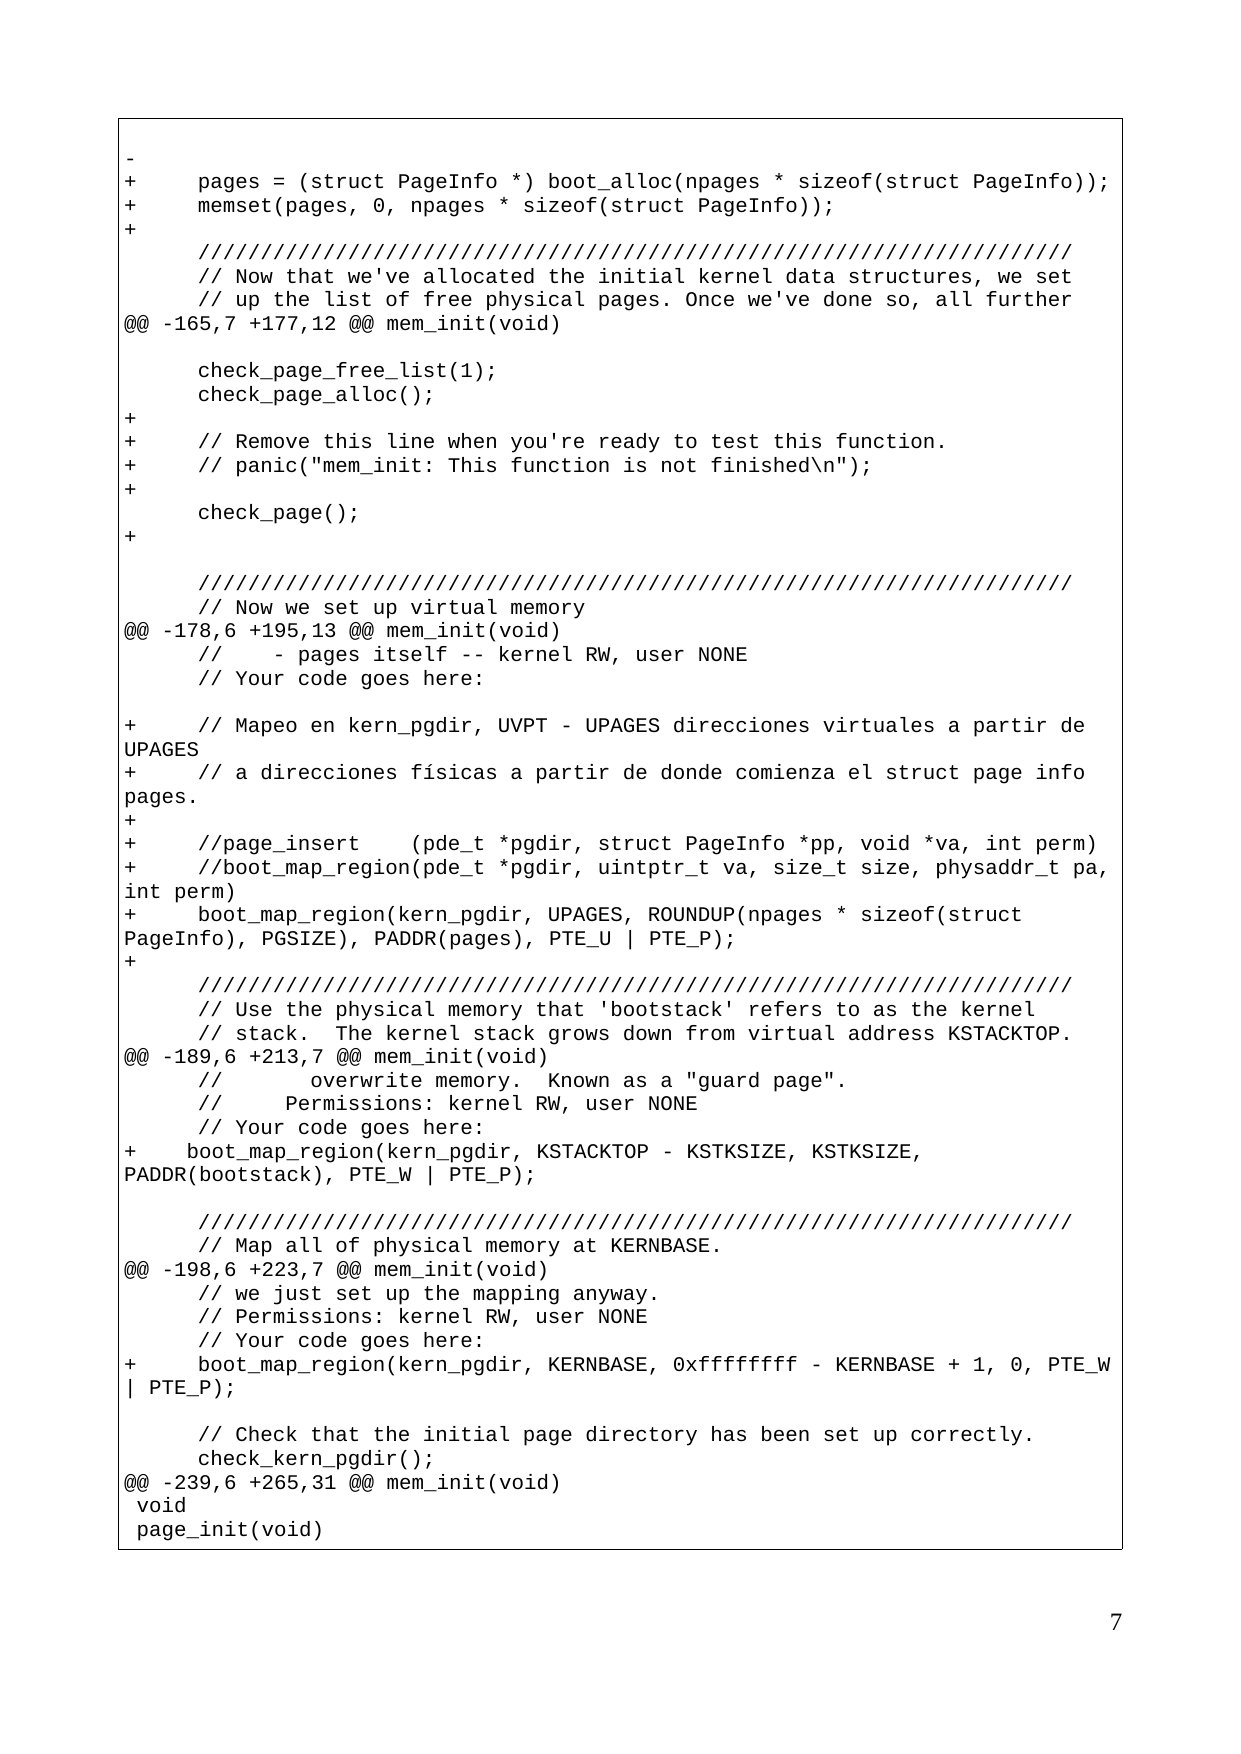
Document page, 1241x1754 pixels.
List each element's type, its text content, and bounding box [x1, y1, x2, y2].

table_header diff --git a/kern/entry.S b/kern/entry.S index 6c58826..025b11f 100644 --- a/kern/entry.S +++ b/kern/entry.S @@ -57,6 +57,13 @@ entry: # is defined in entrypgdir.c. movl $(RELOC(entry_pgdir)), %eax movl %eax, %cr3 + + # Configuro el registro cr4 + # para large pages + movl %cr4, %eax + orl $(CR4_PSE), %eax + movl %eax, %cr4 + # Turn on paging. movl %cr0, %eax orl $(CR0_PE|CR0_PG|CR0_WP), %eax diff --git a/kern/entrypgdir.c b/kern/entrypgdir.c index 4f324d1..3c8d81c 100644 --- a/kern/entrypgdir.c +++ b/kern/entrypgdir.c @@ -21,14 +21,15 @@ __attribute__((__aligned__(PGSIZE))) pde_t entry_pgdir[NPDENTRIES] = { // Map VA's [0, 4MB) to PA's [0, 4MB) [0] - = ((uintptr_t)entry_pgtable - KERNBASE) + PTE_P, + = (0) + PTE_P + PTE_PS, // Map VA's [KERNBASE, KERNBASE+4MB) to PA's [0, 4MB) [KERNBASE>>PDXSHIFT] - = ((uintptr_t)entry_pgtable - KERNBASE) + PTE_P + PTE_W + = (0) + PTE_P + PTE_W + PTE_PS }; // Entry 0 of the page table maps to physical page 0, entry 1 to // physical page 1, etc. +#if 0 __attribute__((__aligned__(PGSIZE))) pte_t entry_pgtable[NPTENTRIES] = { 0x000000 | PTE_P | PTE_W, @@ -1056,4 +1057,4 @@ pte_t entry_pgtable[NPTENTRIES] = { 0x3fe000 | PTE_P | PTE_W, 0x3ff000 | PTE_P | PTE_W, }; - +#endif diff --git a/kern/pmap.c b/kern/pmap.c index 88608e7..b215169 100644 --- a/kern/pmap.c +++ b/kern/pmap.c @@ -106,7 +106,20 @@ boot_alloc(uint32_t n) // // LAB 2: Your code here. - return NULL; + // Están mapeados menos de 4 MB + // por lo que no podemos pedir + // más memoria que eso + if ((uintptr_t)ROUNDUP(nextfree + n, PGSIZE) > (KERNBASE + (4 << 20))) { + panic("boot_alloc: out of memory"); + } + + result = nextfree; + + if (n > 0) { + nextfree = ROUNDUP(nextfree + n, PGSIZE); + } + + return result; } // Set up a two-level page table: @@ -127,9 +140,6 @@ mem_init(void) // Find out how much memory the machine has (npages & npages_basemem). i386_detect_memory(); - // Remove this line when you're ready to test this function. - panic("mem_init: This function is not finished\n"); - ////////////////////////////////////////////////////////////////////// // create initial page directory. kern_pgdir = (pde_t *) boot_alloc(PGSIZE); @@ -154,7 +164,9 @@ mem_init(void) // to initialize all fields of each struct PageInfo to 0. // Your code goes here: - + pages = (struct PageInfo *) boot_alloc(npages * sizeof(struct PageInfo)); + memset(pages, 0, npages * sizeof(struct PageInfo)); + ////////////////////////////////////////////////////////////////////// // Now that we've allocated the initial kernel data structures, we set // up the list of free physical pages. Once we've done so, all further @@ -165,7 +177,12 @@ mem_init(void) check_page_free_list(1); check_page_alloc(); + + // Remove this line when you're ready to test this function. + // panic("mem_init: This function is not finished\n"); + check_page(); + ////////////////////////////////////////////////////////////////////// // Now we set up virtual memory @@ -178,6 +195,13 @@ mem_init(void) // - pages itself -- kernel RW, user NONE // Your code goes here: + // Mapeo en kern_pgdir, UVPT - UPAGES direcciones virtuales a partir de UPAGES + // a direcciones físicas a partir de donde comienza el struct page info pages. + + //page_insert (pde_t *pgdir, struct PageInfo *pp, void *va, int perm) + //boot_map_region(pde_t *pgdir, uintptr_t va, size_t size, physaddr_t pa, int perm) + boot_map_region(kern_pgdir, UPAGES, ROUNDUP(npages * sizeof(struct PageInfo), PGSIZE), PADDR(pages), PTE_U | PTE_P); + ////////////////////////////////////////////////////////////////////// // Use the physical memory that 'bootstack' refers to as the kernel // stack. The kernel stack grows down from virtual address KSTACKTOP. @@ -189,6 +213,7 @@ mem_init(void) // overwrite memory. Known as a "guard page". // Permissions: kernel RW, user NONE // Your code goes here: + boot_map_region(kern_pgdir, KSTACKTOP - KSTKSIZE, KSTKSIZE, PADDR(bootstack), PTE_W | PTE_P); ////////////////////////////////////////////////////////////////////// // Map all of physical memory at KERNBASE. @@ -198,6 +223,7 @@ mem_init(void) // we just set up the mapping anyway. // Permissions: kernel RW, user NONE // Your code goes here: + boot_map_region(kern_pgdir, KERNBASE, 0xffffffff - KERNBASE + 1, 0, PTE_W | PTE_P); // Check that the initial page directory has been set up correctly. check_kern_pgdir(); @@ -239,6 +265,31 @@ mem_init(void) void page_init(void) { + // Hay paginas prohibidas y paginas libres. + // Las páginas prohibidas son todas las que ya estan ocupadas hasta este punto. + // Mas las que se indiquen en los comentarios en inglés de abajo. + // Las paginas prohibidas se ponen en 0 y en NULL + // En 0 porque si se intentan liberar tirará kernel panic + // Y en null porque no forman parte de la lista enlazada + // Entonces hay que enlazar todas las páginas menos las prohibidas + // Poniendolas en 0 (pues son libres) y enalzando los punteros + // Las ocupadas que habrá en el futuro si van a tener su valor en 1 + // Pero su puntero estará en NULL pues no formaran mas parte de la lista libre + // Hasta que sean liberadas. + + // Rocomienda dato: Que el for que viene ya hecho, poner if (condicion) continue; + // y luego las lineas originales de la funcion. Esa condicion es la que me dice + // si es una página prohibida, osea if(prohibida) + // Una manera muy facil es decir: + /* + physaddr_t addr = 0 + if (i = 1; i < npages; i++) { // i empieza en 1 para saltear la primera página + if (addr >= boot_alloc(0) || addr < io_phys_mem) { + entonces no es prohibida + } + addr += PGSIZE; + } + */ // The example code here marks all physical pages as free. // However this is not truly the case. What memory is free? // 1) Mark physical page 0 as in use. @@ -252,15 +303,21 @@ page_init(void) // Some of it is in use, some is free. Where is the kernel // in physical memory? Which pages are already in use for // page tables and other data structures? + // Aca empieza el kernel + // Estan ocupadas todas las paginas + // desde EXTPHYSMEM hasta boot_alloc(0) // // Change the code to reflect this. // NB: DO NOT actually touch the physical memory corresponding to // free pages! - size_t i; - for (i = 0; i < npages; i++) { - pages[i].pp_ref = 0; - pages[i].pp_link = page_free_list; - page_free_list = &pages[i]; + physaddr_t paddr; + for (size_t i = 1; i < npages; i++) { + paddr = i * PGSIZE; + if (paddr >= PADDR(boot_alloc(0)) || paddr < IOPHYSMEM) { // Si no es una dirección prohibida + // pages[i].pp_ref = 0; // Fue seteado con memset + pages[i].pp_link = page_free_list; + page_free_list = &pages[i]; + } } } @@ -280,7 +337,21 @@ struct PageInfo * page_alloc(int alloc_flags) { // Fill this function in - return 0; + if (page_free_list) { + struct PageInfo * page = page_free_list; + page_free_list = page->pp_link; + page->pp_link = NULL; + + if (alloc_flags & ALLOC_ZERO) { + // Seteamos a cero la pagina fisica + // no el struct PageInfo + memset(page2kva(page), 0, PGSIZE); + } + + return page; + } + + return NULL; // No free pages } // @@ -293,6 +364,16 @@ page_free(struct PageInfo *pp) // Fill this function in // Hint: You may want to panic if pp->pp_ref is nonzero or // pp->pp_link is not NULL. + if (pp->pp_link) { + panic("page_free: try to free page with pp_link set\n"); + } + + if (pp->pp_ref) { + panic("page_free: try to free page with pp_ref's\n"); + } + + pp->pp_link = page_free_list; + page_free_list = pp; } // @@ -328,11 +409,65 @@ page_decref(struct PageInfo *pp) // Hint 3: look at inc/mmu.h for useful macros that mainipulate page // table and page directory entries. // + +/* + Recibe siempre como parámetro un pde_t * que es un puntero a una tira de 1024 words de 4 bytes. + pde_t * es accesible con corchetes []. + Es una estructura que sirve de Page Directory. Cada entrada tiene 32 bits. Los 20 bits mas altos + son una dirección física donde se ubica la Page Table en particular. Los 12 bits resntes son + bits de presencia. + + De la casilla saco la dirección física, la conveierto en virtual y con eso referencio la Page Table + que quiero. + + Esta funcion es una funcion de soporte que permite llegar a la página que interesa. + Hay que chequear si el bit de presencia esta a cero (en ese caso la entrada dell page + directory no tendra nada). Si esta en cero y flag de create, hay que alocar un page table y asignarselo + en esa posición con la dirección física de la page table alocada y ponerle los bits que + corresponda. + Si aloca una pagina, hay que hacer pp_ref++ a cada + + Retorna un puntero (direccion virtual) a la page table +*/ pte_t * pgdir_walk(pde_t *pgdir, const void *va, int create) { - // Fill this function in - return NULL; + // Obtengo la entrada en la PD sumando a pgdir el indice de la VA + pde_t * pde = pgdir + PDX(va); + + if ((*pde & PTE_P)) { + // Obtengo la direccion virtual del PT base register + pte_t * ptbr = KADDR(PTE_ADDR(*pde)); + + // Si ya existe retornamos el PTE correspondiente + return ptbr + PTX(va); + } else if (create) { + // Si la page table buscada no está presente y el flag de create esta activado + struct PageInfo * new_pt_page = page_alloc(ALLOC_ZERO); + + if (!new_pt_page) { + return NULL; // Fallo el page alloc porque no había mas memoria + } + + // Obtengo la direccion física de la entrada a la page table alocada + physaddr_t pt_phyaddr = page2pa(new_pt_page); + + // Escribimos la direccion fisica y los flags correspondientes + *pde = (pt_phyaddr | PTE_P | PTE_W | PTE_U); + + // Marco como referenciado la page info asociada a la pagina fisica alocada para la page table + new_pt_page->pp_ref++; + + // Obtengo la direccion virtual del PT base register + pte_t * ptbr = KADDR(PTE_ADDR(*pde)); + + // Devolvemos el puntero a PTE + return ptbr + PTX(va); + } else { + // No está presente la page table + // buscada y el flag de create está desactivado + return NULL; + } } // @@ -345,11 +480,48 @@ pgdir_walk(pde_t *pgdir, const void *va, int create) // above UTOP. As such, it should *not* change the pp_ref field on the // mapped pages. // + +// boot_map_region(kern_pgdir, UPAGES, npages, PADDR(pages), PTE_U | PTE_P); + // Hint: the TA solution uses pgdir_walk static void boot_map_region(pde_t *pgdir, uintptr_t va, size_t size, physaddr_t pa, int perm) { - // Fill this function in + #ifndef TP1_PSE + assert(va % PGSIZE == 0); + assert(pa % PGSIZE == 0); + assert(size % PGSIZE == 0); + assert(perm < (1 << PTXSHIFT)); + + for (size_t i = 0; i < size/PGSIZE; i++, va+=PGSIZE, pa+=PGSIZE) { + pte_t * pte = pgdir_walk(pgdir, (const void *) va, 1); + *pte |= pa | perm | PTE_P; + } + + #else + if (va % PTSIZE == 0 && size % PTSIZE == 0 && pa % PTSIZE == 0) { + // Es una Large Page + for (size_t i = 0; i < size/PTSIZE; i++, va += PTSIZE, pa += PTSIZE) { + // Obtengo la PDE + pde_t * pde = pgdir + PDX(va); + // Escribo la dirección física de la página larga en la PDE, + // seteando los flags perm, PTE_PS (large page) y PTE_P (present) + *pde = pa | perm | PTE_PS | PTE_P; + } + } else { + // Es una Short Page + assert(va % PGSIZE == 0); + assert(pa % PGSIZE == 0); + assert(size % PGSIZE == 0); + assert(perm < (1 << PTXSHIFT)); + + for (size_t i = 0; i < size/PGSIZE; i++, va+=PGSIZE, pa+=PGSIZE) { + pte_t * pte = pgdir_walk(pgdir, (const void *) va, 1); + *pte |= pa | perm | PTE_P; + } + } + + #endif } // @@ -380,7 +552,35 @@ boot_map_region(pde_t *pgdir, uintptr_t va, size_t size, physaddr_t pa, int perm int page_insert(pde_t *pgdir, struct PageInfo *pp, void *va, int perm) { - // Fill this function in + pte_t * pte = pgdir_walk(pgdir, va, 1); + + if (pte == NULL) { + // pgdir_walk pudo fallar por falta de memoria + return -E_NO_MEM; + } + + // Actualizamos el estado de PageInfo + // Antes de page_remove ya que esta funcion + // puede llegar a liberar la pagina si es la ultima + // referencia. Esto evita el caso borde + pp->pp_ref++; + + if (*pte & PTE_P) { + // Si ya estaba ocupada la removemos + page_remove(pgdir, va); + } + + // Obtenemos la direccion fisica del struct PageInfo + physaddr_t padrr = page2pa(pp); + + // No hace falta el shift porque los 12 bits de phadrr son 0 + // pues las paginas estan alineadas a multiplos de 4096 + // seteamos la direccion fisica y los permisos + *pte = padrr | perm | PTE_P; + + // pp_link ya fue puesto a null en la llamada + // correspondiente a page_alloc + return 0; } @@ -395,11 +595,32 @@ page_insert(pde_t *pgdir, struct PageInfo *pp, void *va, int perm) // // Hint: the TA solution uses pgdir_walk and pa2page. // + +/* + Dada una dirección virtual nos da un PageInfo + pgdir_walk(VA) = direccion virtual de la entrada a la página + pte_t * p = pgdir_walk(va) + phys f = PTE_ADR(*p) // me da la dirección fisica + pa2page(f) -> Me retorna la página de la dirección física y retornamos esto +*/ + struct PageInfo * page_lookup(pde_t *pgdir, void *va, pte_t **pte_store) { - // Fill this function in - return NULL; + pte_t * pte = pgdir_walk(pgdir, va, 0); + + if (pte == NULL || !(*pte & PTE_P)) { + // No hay pagina mapeada para va + return NULL; + } + + if (pte_store) { + // Guardamos en pte_store la direccion de PTE + *pte_store = pte; + } + + physaddr_t page_paddr = PTE_ADDR(*pte); + return pa2page(page_paddr); } // @@ -417,10 +638,29 @@ page_lookup(pde_t *pgdir, void *va, pte_t **pte_store) // Hint: The TA solution is implemented using page_lookup, // tlb_invalidate, and page_decref. // + +/* + Recibe un VA y hace dos cosas: + - decref(pagina) (es una función que ya esta implementada) + decrementa el pageref y si queda en cero llama a free de la pagina automaticamente. + - limpiar PTE (Pone la page table entry a cero) +*/ void page_remove(pde_t *pgdir, void *va) { - // Fill this function in + pte_t * pte; + + // Conseguimos el struct PageInfo asociado y guardamos su PTE + struct PageInfo * page_to_remove = page_lookup(pgdir, va, &pte); + + // Decrementamos pp_ref y liberamos si es necesario + page_decref(page_to_remove); + + // Escribimos PTE en 0 + *pte = 0; + + // Realizamos la invalidacion de la entrada de la TLB + tlb_invalidate(pgdir, va); } // @@ -671,7 +911,6 @@ check_page(void) void *va; int i; extern pde_t entry_pgdir[]; - // should be able to allocate three pages pp0 = pp1 = pp2 = 0;10 assert((pp0 = page_alloc(0))); [119, 119, 1122, 1548]
